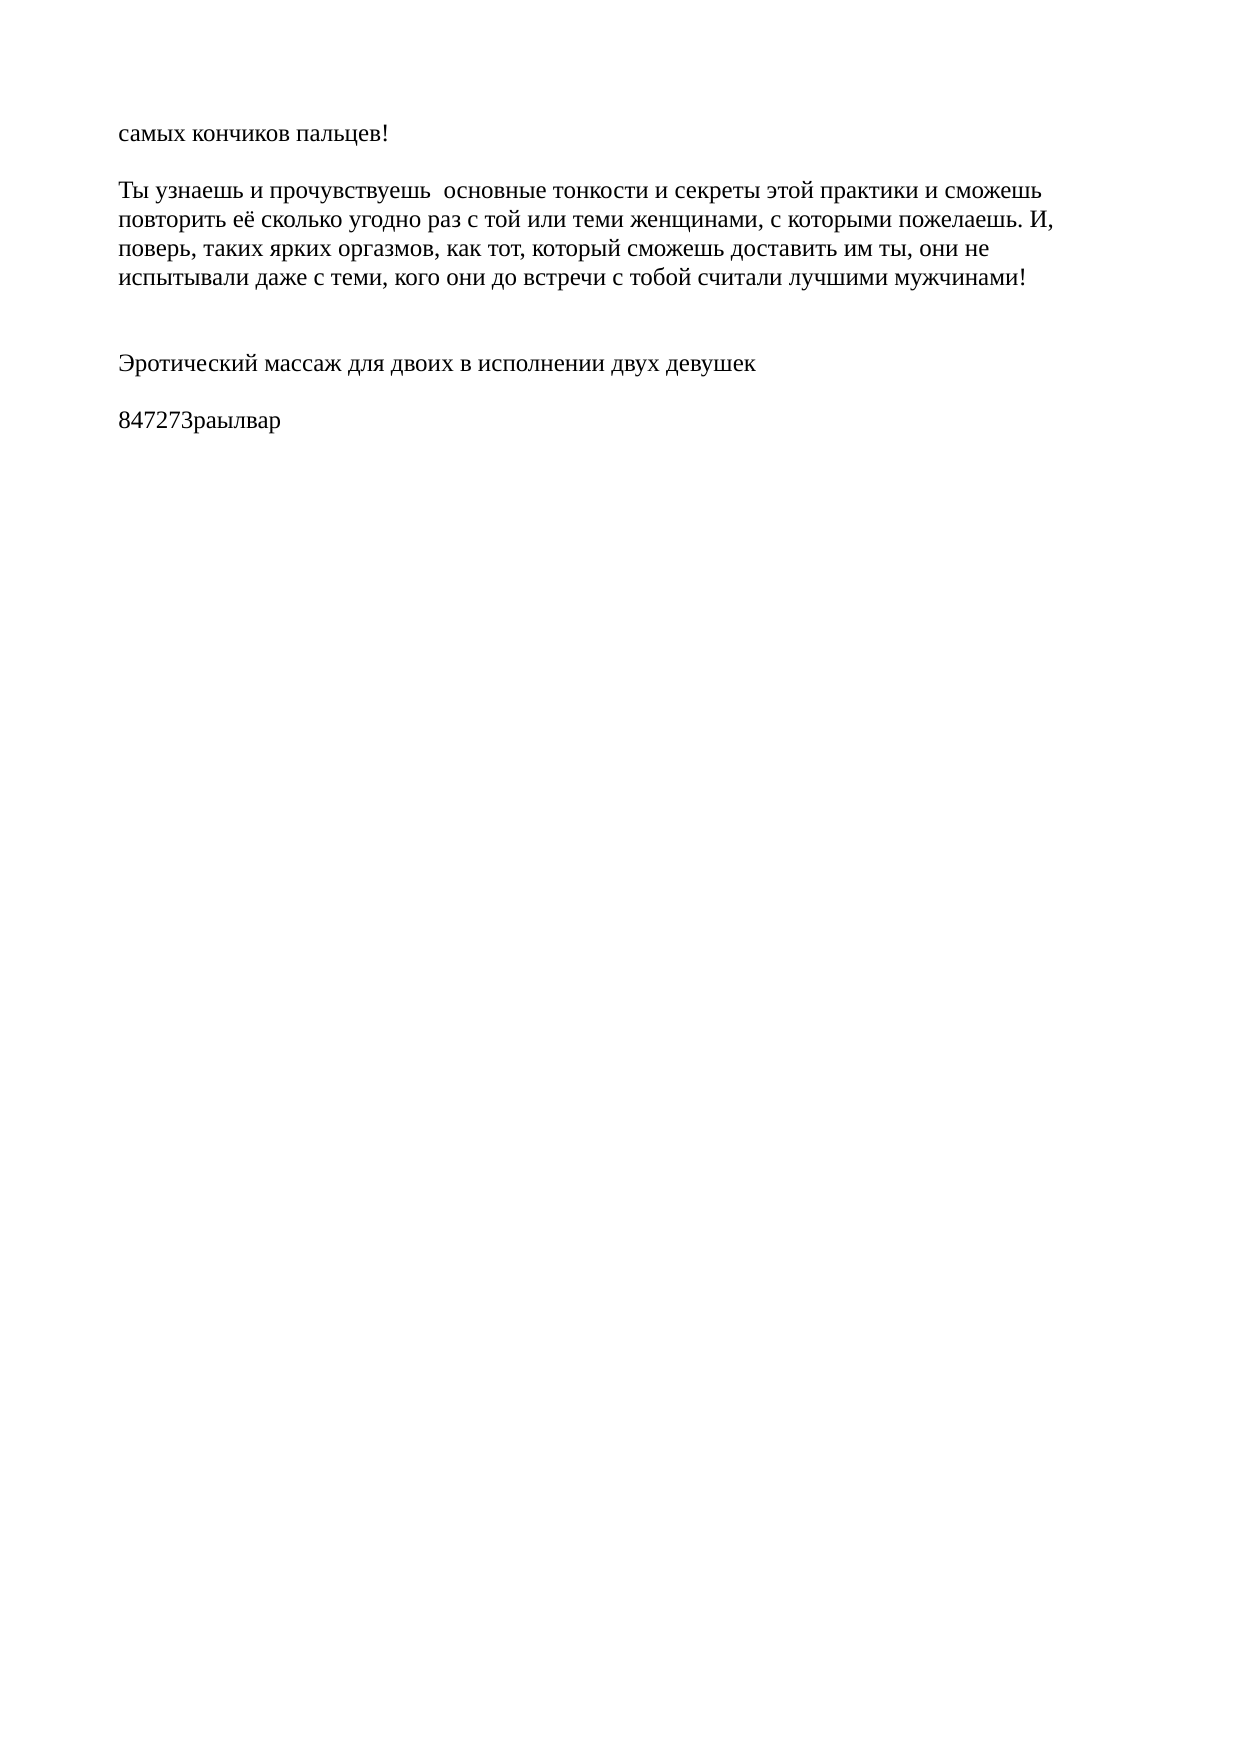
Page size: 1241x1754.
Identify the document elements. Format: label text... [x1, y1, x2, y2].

text Эротический массаж для двоих в исполнении двух девушек [118, 348, 1122, 377]
text 847273раылвар [118, 406, 1122, 434]
text Ты узнаешь и прочувствуешь основные тонкости и секреты этой практики и сможешь повторить её сколько угодно раз с той или теми женщинами, с которыми пожелаешь. И, поверь, таких ярких оргазмов, как тот, который сможешь доставить им ты, они не испытывали даже c теми, кого они до встречи с тобой считали лучшими мужчинами! [118, 176, 1122, 291]
text самых кончиков пальцев! [118, 118, 1122, 147]
